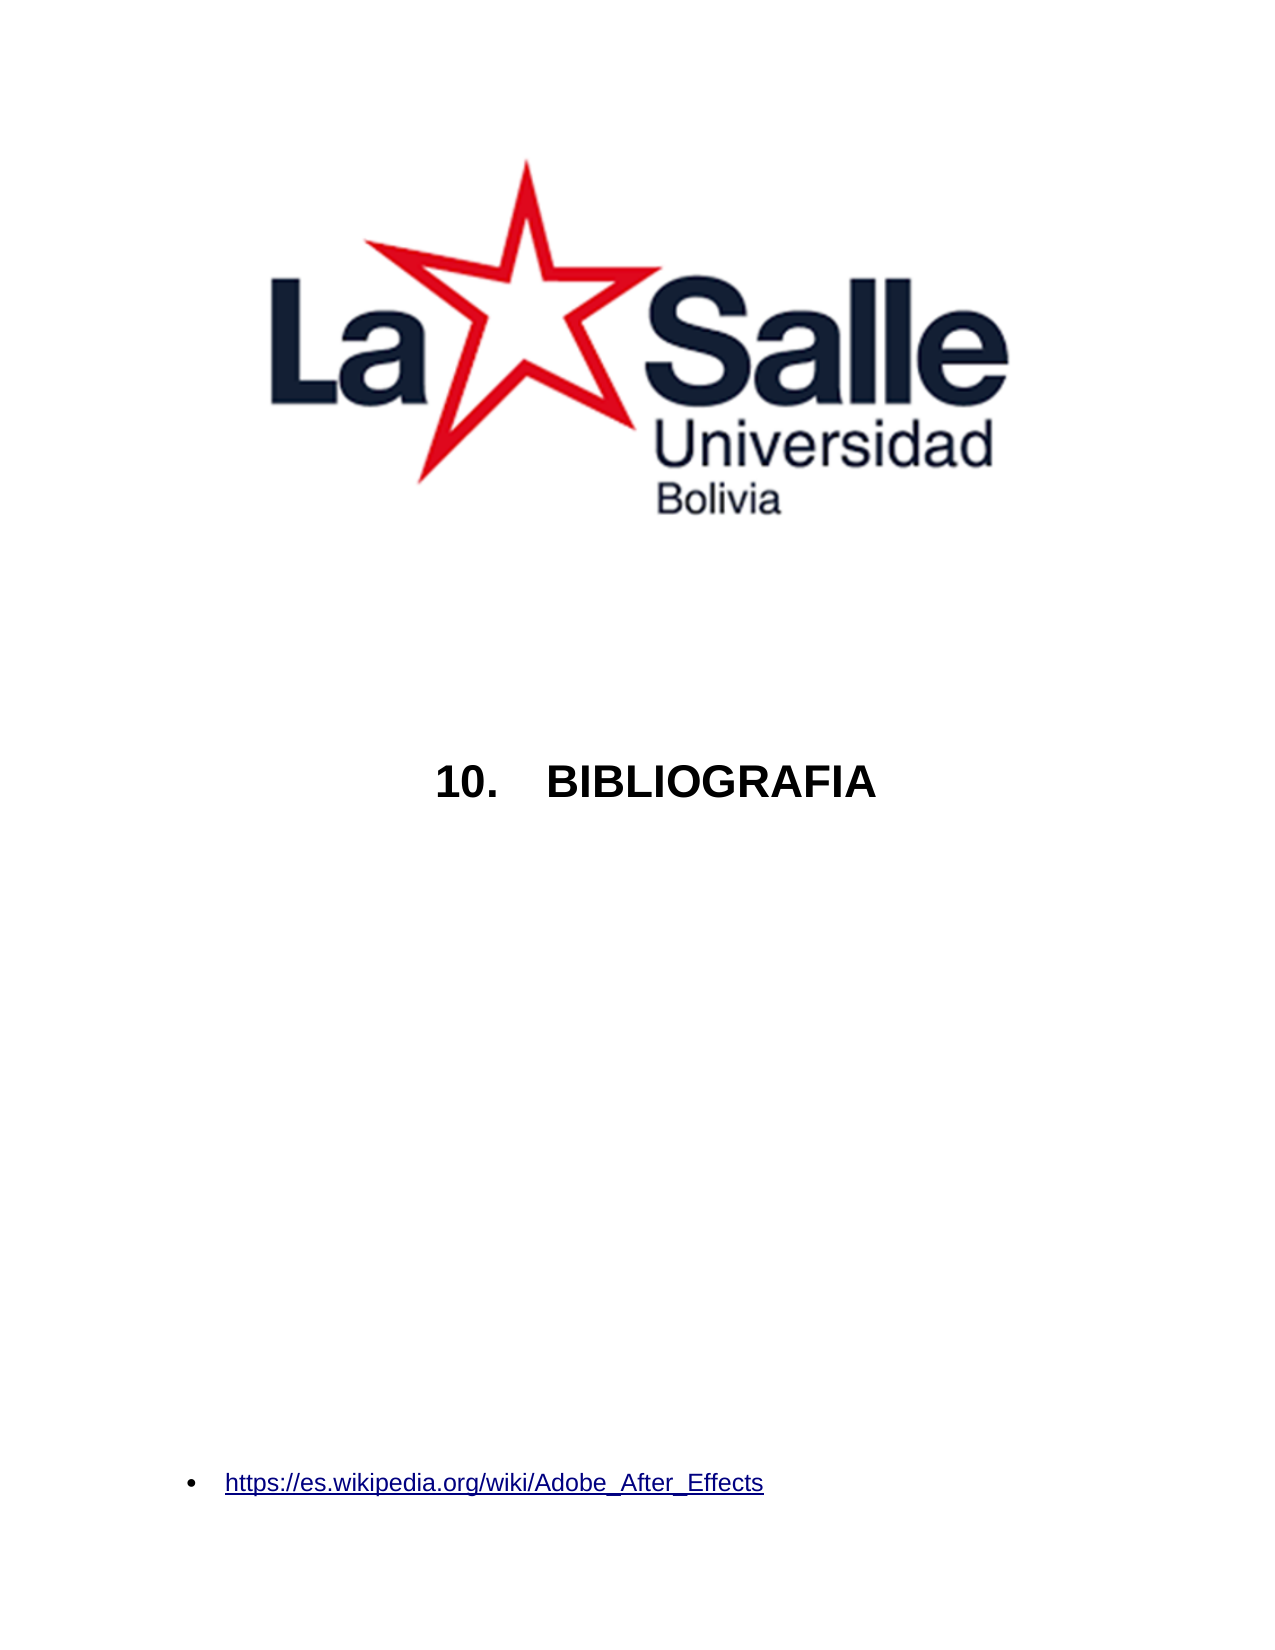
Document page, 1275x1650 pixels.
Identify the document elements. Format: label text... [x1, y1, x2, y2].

list https://es.wikipedia.org/wiki/Adobe_After_Effects [187, 1468, 1125, 1497]
list BIBLIOGRAFIA [187, 755, 1125, 807]
